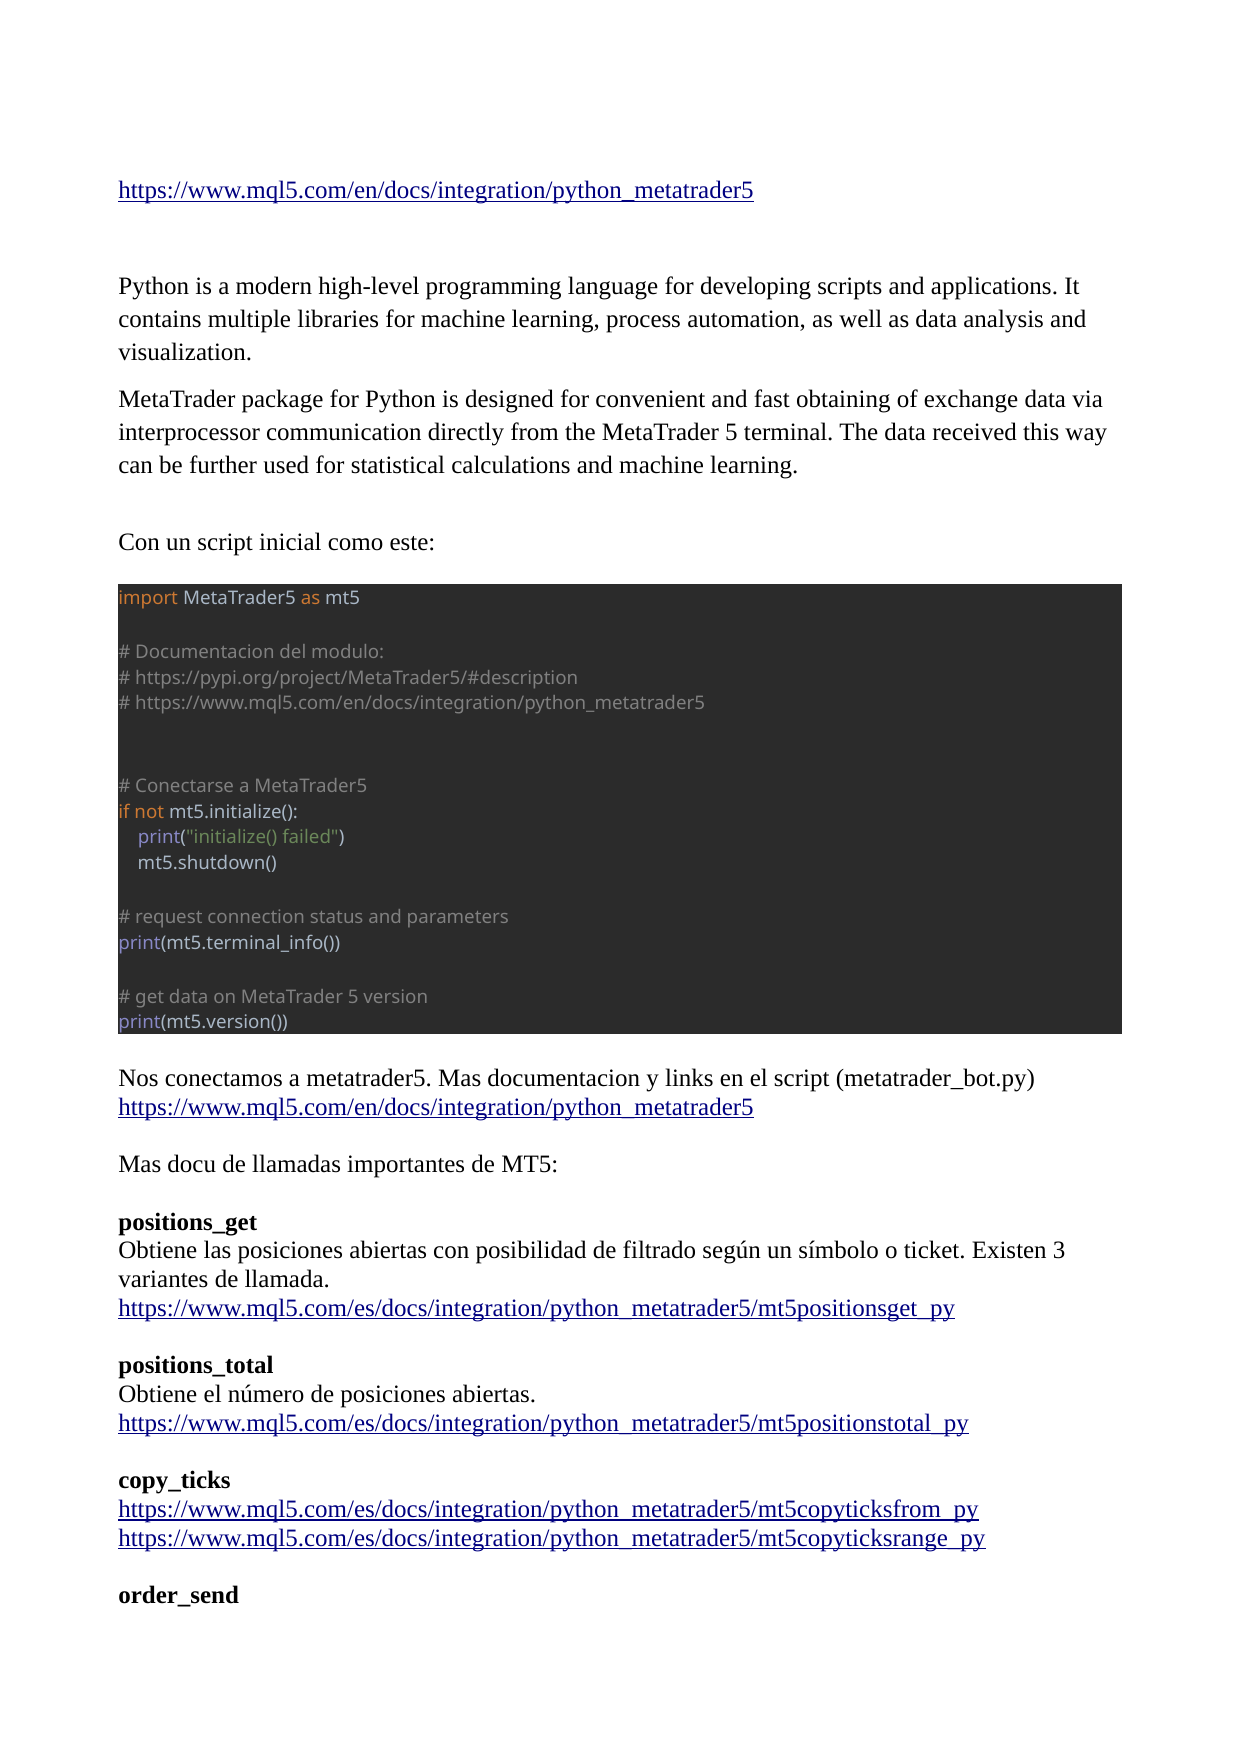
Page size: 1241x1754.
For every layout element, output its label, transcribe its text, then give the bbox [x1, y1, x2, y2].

text https://www.mql5.com/en/docs/integration/python_metatrader5 [118, 1092, 1122, 1121]
text import MetaTrader5 as mt5 # Documentacion del modulo: # https://pypi.org/project/MetaTrader5/#description # https://www.mql5.com/en/docs/integration/python_metatrader5 # Conectarse a MetaTrader5 if not mt5.initialize(): print("initialize() failed") mt5.shutdown() # request connection status and parameters print(mt5.terminal_info()) # get data on MetaTrader 5 version print(mt5.version()) [118, 584, 1122, 1034]
text Nos conectamos a metatrader5. Mas documentacion y links en el script (metatrader_bot.py) [118, 1063, 1122, 1092]
text https://www.mql5.com/en/docs/integration/python_metatrader5 [118, 176, 1122, 204]
text https://www.mql5.com/es/docs/integration/python_metatrader5/mt5copyticksfrom_py [118, 1494, 1122, 1523]
text Mas docu de llamadas importantes de MT5: [118, 1149, 1122, 1178]
text https://www.mql5.com/es/docs/integration/python_metatrader5/mt5positionstotal_py [118, 1408, 1122, 1437]
text Obtiene las posiciones abiertas con posibilidad de filtrado según un símbolo o ticket. Existen 3 variantes de llamada. [118, 1236, 1122, 1293]
text Obtiene el número de posiciones abiertas. [118, 1379, 1122, 1408]
text https://www.mql5.com/es/docs/integration/python_metatrader5/mt5copyticksrange_py [118, 1523, 1122, 1552]
text Con un script inicial como este: [118, 527, 1122, 556]
text positions_get [118, 1207, 1122, 1236]
text order_send [118, 1581, 1122, 1609]
text Python is a modern high-level programming language for developing scripts and applications. It contains multiple libraries for machine learning, process automation, as well as data analysis and visualization. [118, 271, 1122, 366]
text positions_total [118, 1351, 1122, 1379]
text MetaTrader package for Python is designed for convenient and fast obtaining of exchange data via interprocessor communication directly from the MetaTrader 5 terminal. The data received this way can be further used for statistical calculations and machine learning. [118, 384, 1122, 479]
text https://www.mql5.com/es/docs/integration/python_metatrader5/mt5positionsget_py [118, 1293, 1122, 1322]
text copy_ticks [118, 1466, 1122, 1494]
